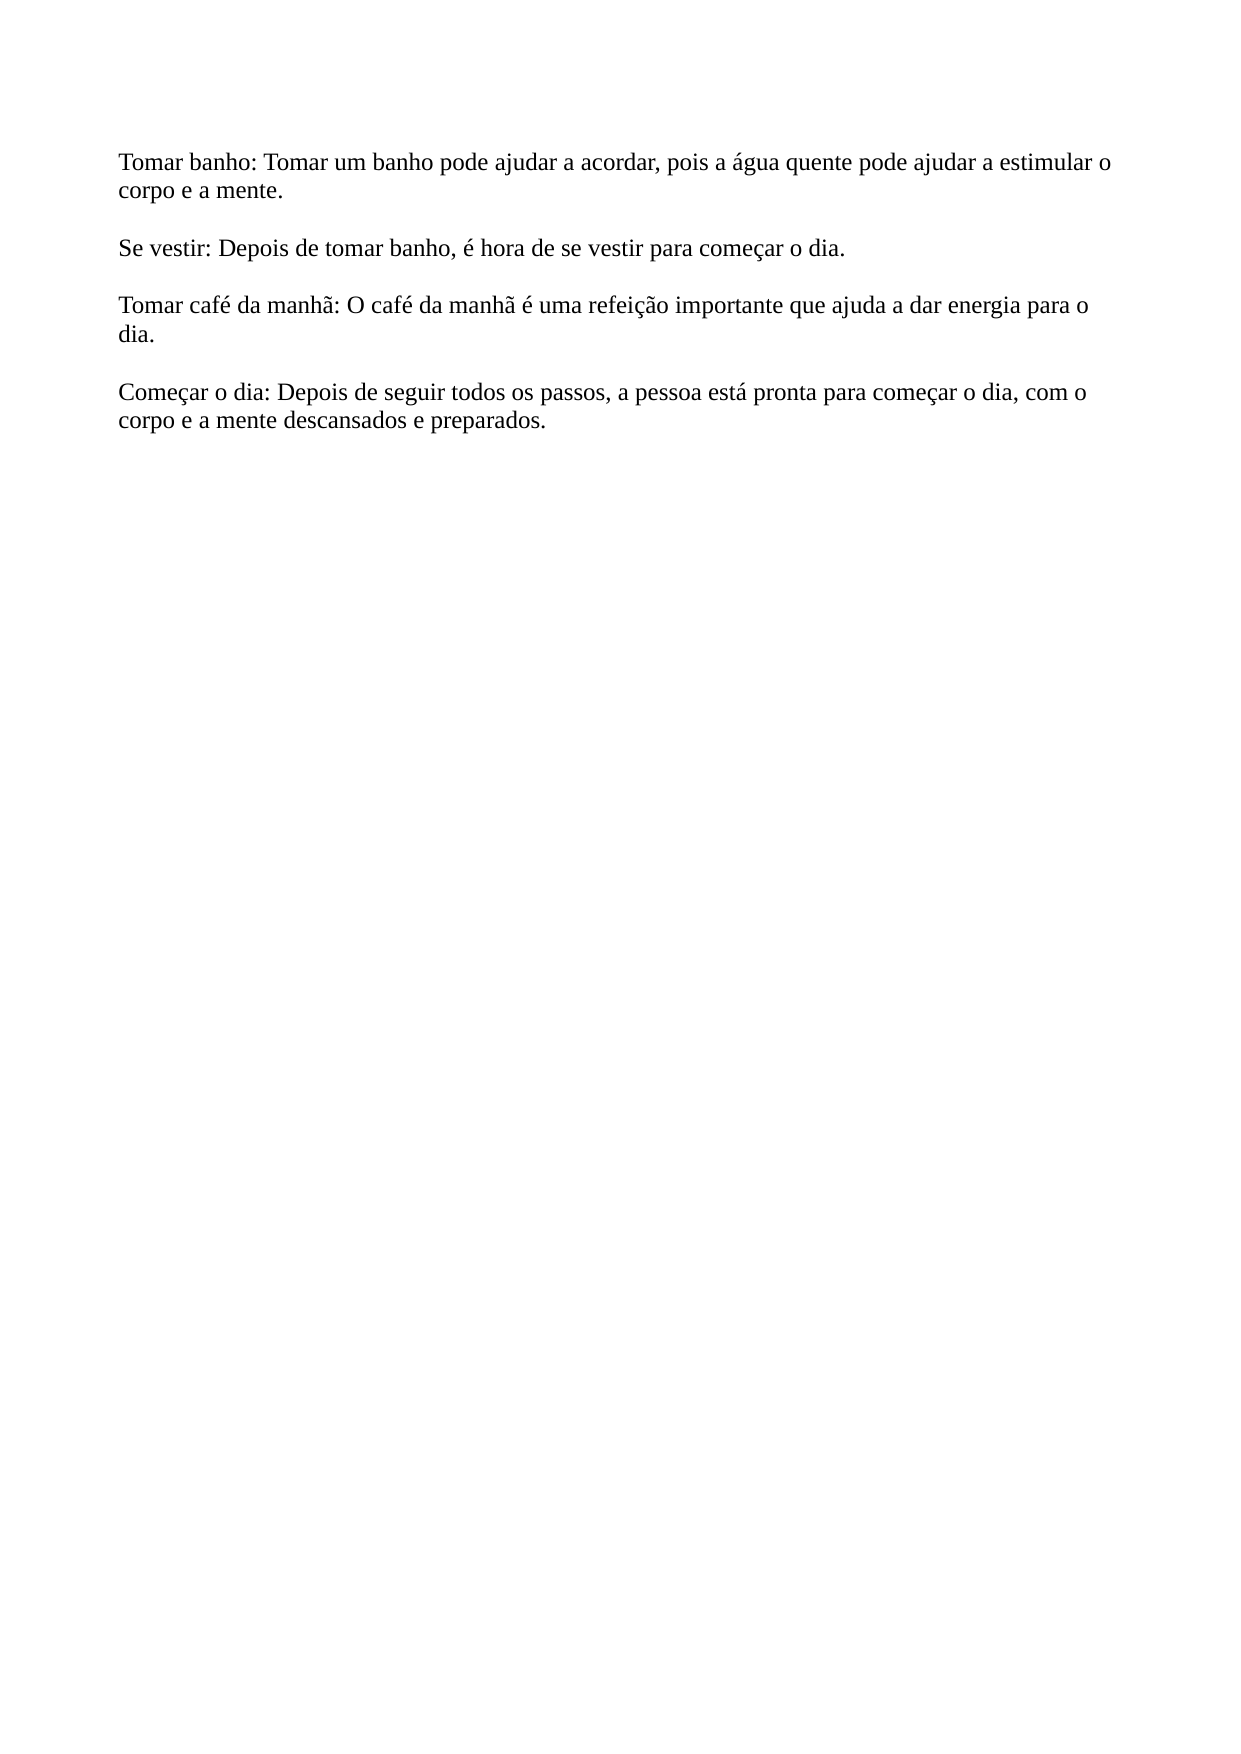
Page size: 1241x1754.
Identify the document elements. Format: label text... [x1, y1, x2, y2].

text Se vestir: Depois de tomar banho, é hora de se vestir para começar o dia. [118, 233, 1122, 262]
text Tomar banho: Tomar um banho pode ajudar a acordar, pois a água quente pode ajudar a estimular o corpo e a mente. [118, 147, 1122, 204]
text Tomar café da manhã: O café da manhã é uma refeição importante que ajuda a dar energia para o dia. [118, 291, 1122, 348]
text Começar o dia: Depois de seguir todos os passos, a pessoa está pronta para começar o dia, com o corpo e a mente descansados e preparados. [118, 377, 1122, 434]
